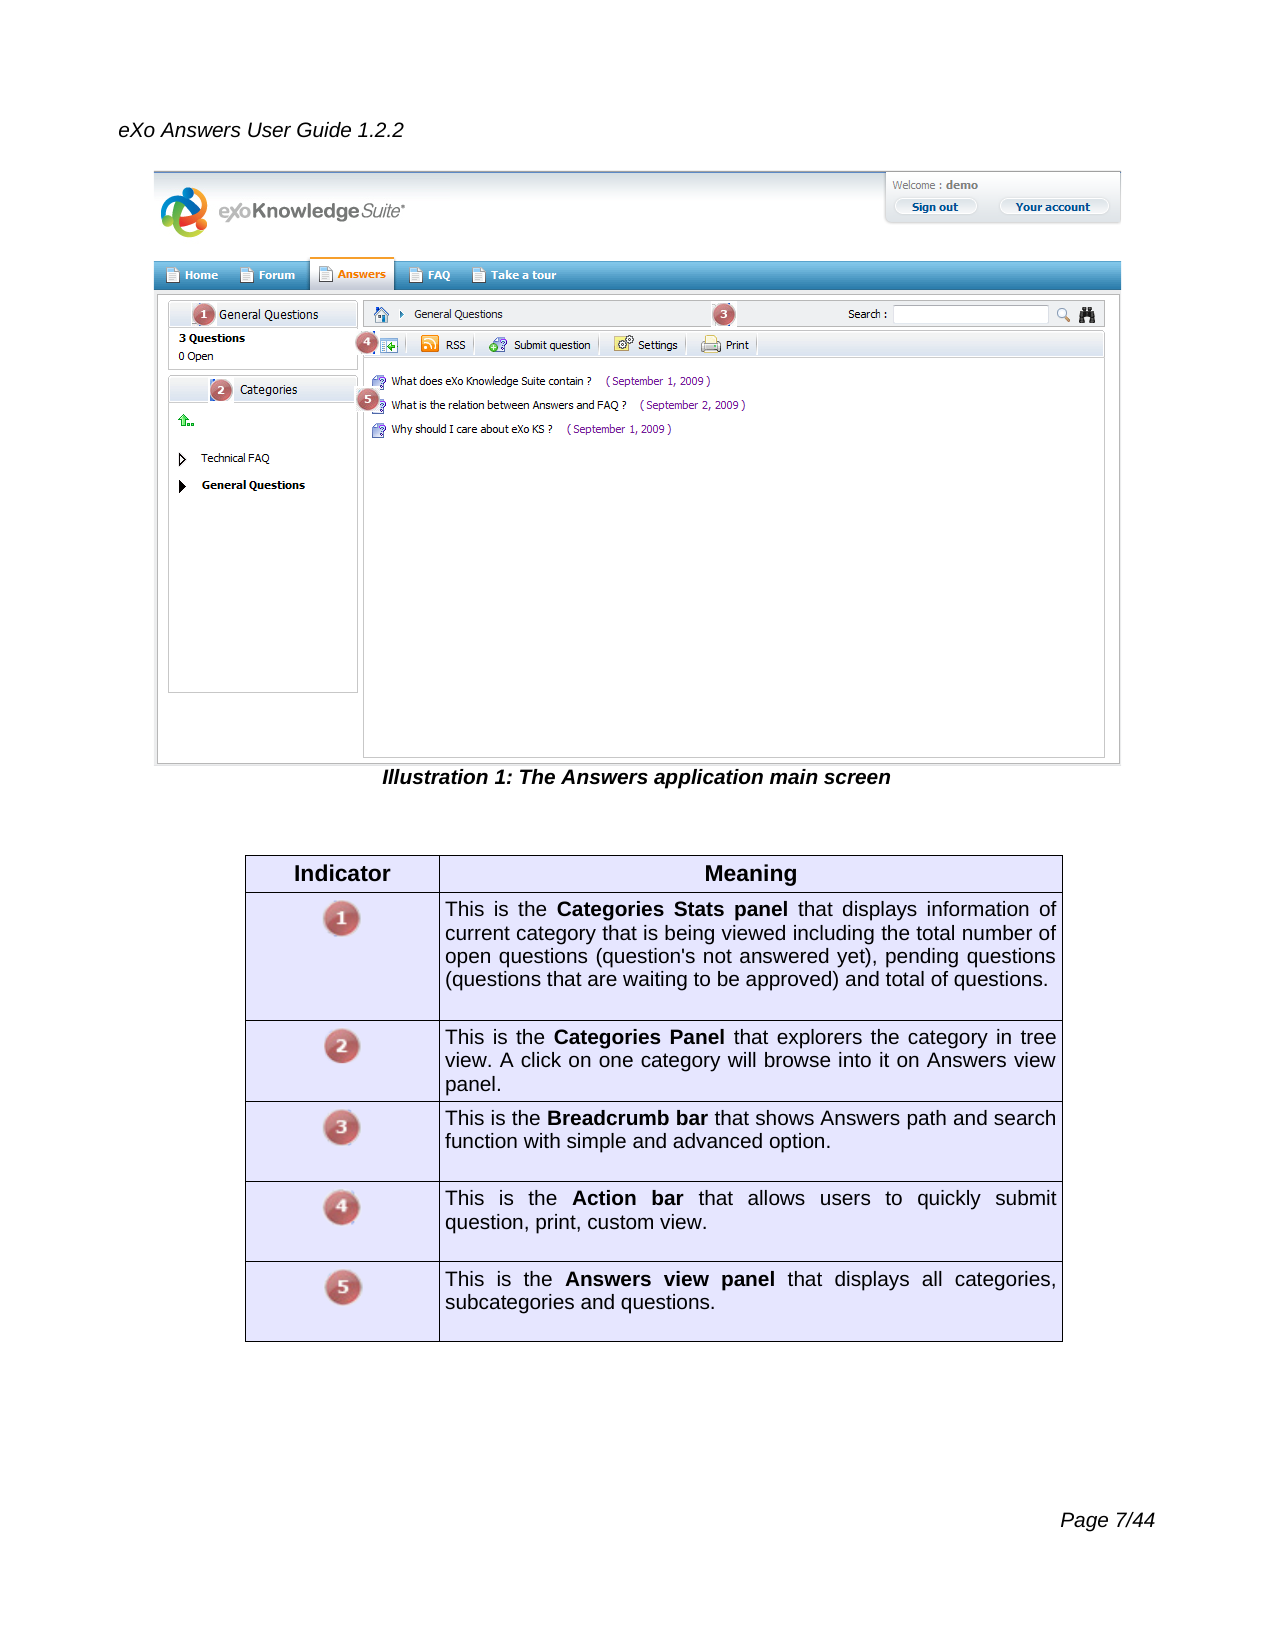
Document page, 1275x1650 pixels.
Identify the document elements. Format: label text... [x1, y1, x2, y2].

table_cell [246, 1021, 439, 1101]
text Illustration 1: The Answers application main screen [154, 766, 1121, 788]
picture [321, 1187, 363, 1228]
table_cell This is the Categories Stats panel that displays information of current category that is being viewed including the total number of open questions (question's not answered yet), pending questions (questions that are waiting to be approved) and total of questions. [440, 893, 1062, 1020]
table_cell [246, 1262, 439, 1341]
table_header Meaning [440, 856, 1062, 892]
table_cell [246, 1182, 439, 1261]
table_cell [246, 939, 439, 1020]
table_cell This is the Answers view panel that displays all categories, subcategories and questions. [440, 1262, 1062, 1341]
table_cell This is the Action bar that allows users to quickly submit question, print, custom view. [440, 1182, 1062, 1261]
table_cell [246, 1148, 439, 1181]
picture [321, 897, 363, 939]
table_cell This is the Breadcrumb bar that shows Answers path and search function with simple and advanced option. [440, 1102, 1062, 1181]
table_cell [246, 893, 439, 938]
picture [153, 170, 1122, 766]
table_cell [246, 1102, 439, 1147]
picture [321, 1267, 363, 1308]
table_cell This is the Categories Panel that explorers the category in tree view. A click on one category will browse into it on Answers view panel. [440, 1021, 1062, 1101]
picture [321, 1025, 363, 1067]
table_header Indicator [246, 856, 439, 892]
picture [321, 1106, 363, 1148]
